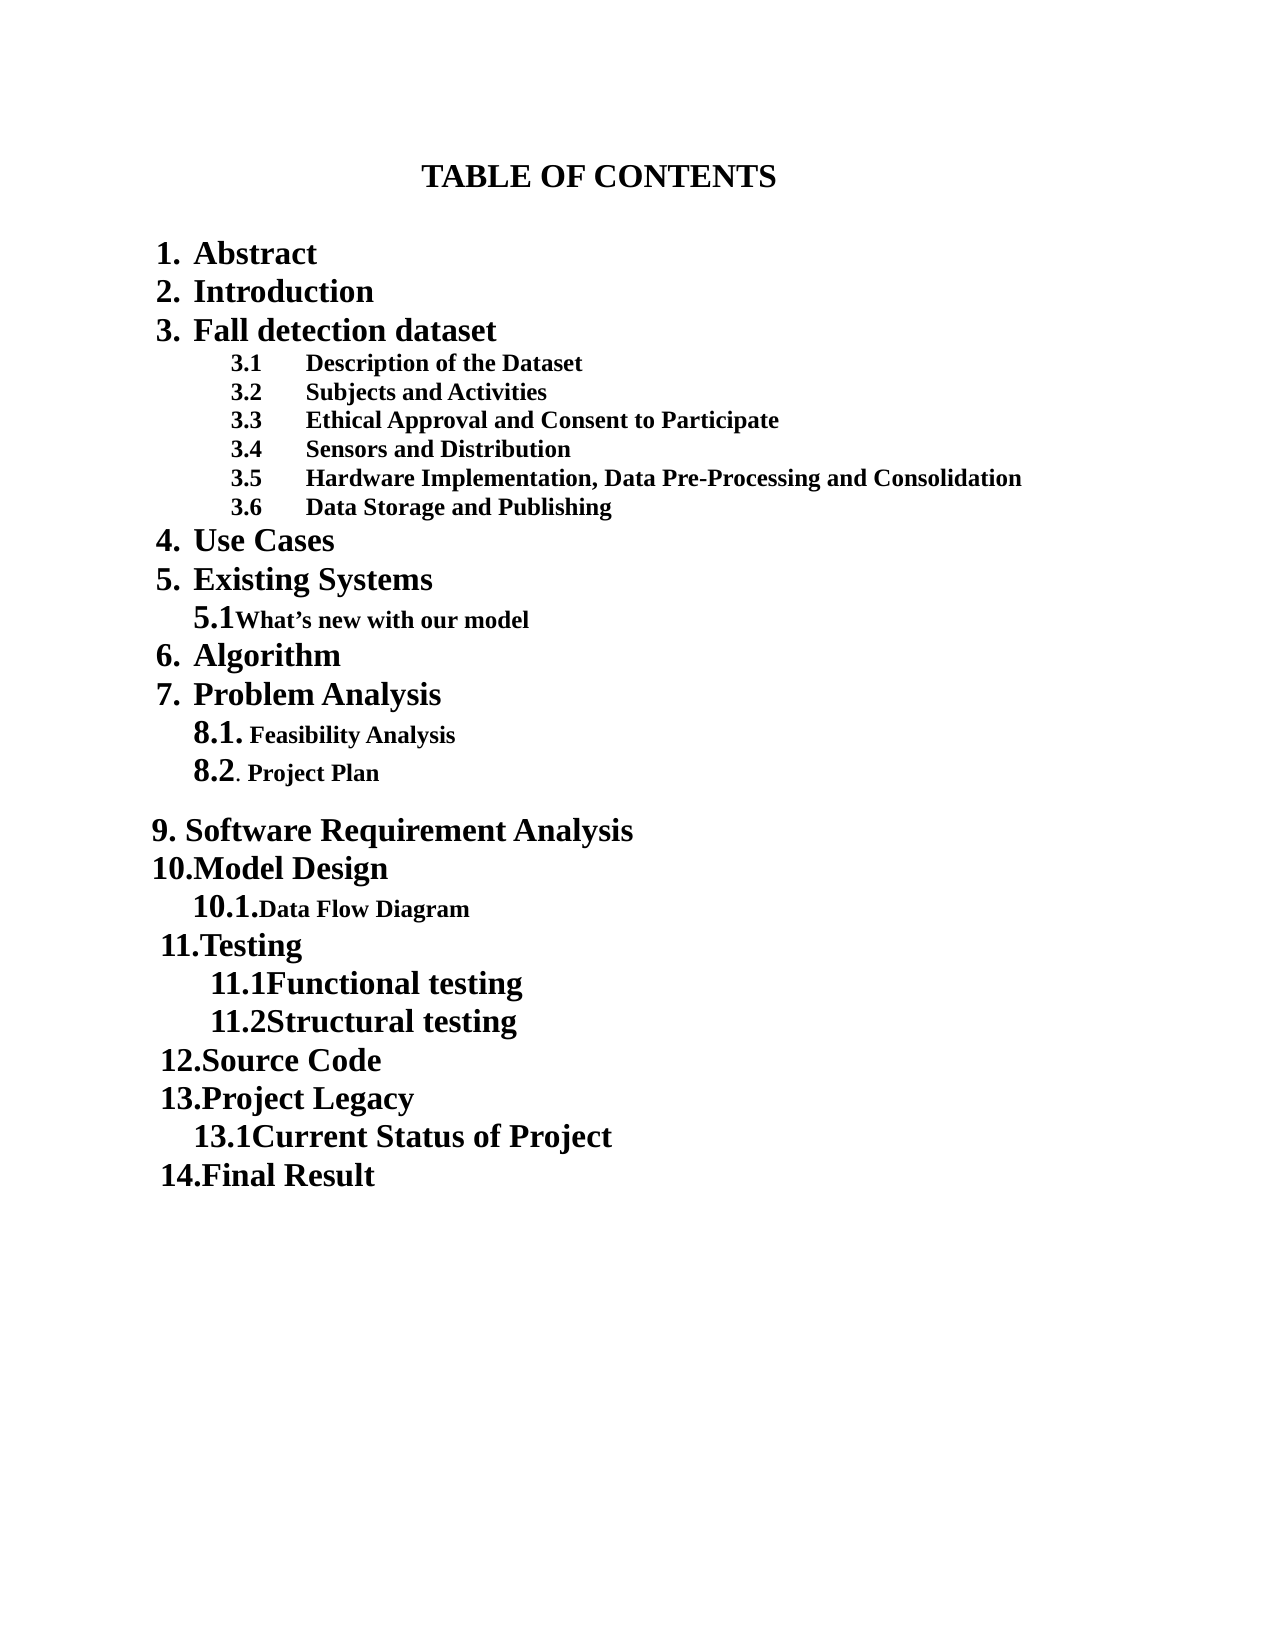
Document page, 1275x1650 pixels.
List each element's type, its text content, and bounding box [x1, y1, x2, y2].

list Hardware Implementation, Data Pre-Processing and Consolidation [231, 463, 1080, 492]
list Subjects and Activities [231, 377, 1080, 406]
text 10.Model Design [118, 848, 1080, 886]
list Ethical Approval and Consent to Participate [231, 406, 1080, 434]
text TABLE OF CONTENTS [118, 156, 1080, 195]
text 11.Testing [118, 925, 1080, 963]
list 5.1What’s new with our model [193, 597, 1157, 636]
list Introduction [156, 271, 1080, 310]
list Sensors and Distribution [231, 434, 1080, 463]
list Use Cases [156, 521, 1080, 559]
text 14.Final Result [118, 1155, 1080, 1193]
text 12.Source Code [118, 1040, 1080, 1078]
list Existing Systems [156, 559, 1080, 597]
text 10.1.Data Flow Diagram [118, 886, 1080, 925]
list Abstract [156, 233, 1080, 271]
text 13.1Current Status of Project [118, 1116, 1080, 1155]
list Problem Analysis [156, 674, 1080, 712]
list Data Storage and Publishing [231, 492, 1080, 521]
list Algorithm [156, 636, 1080, 674]
list 8.2. Project Plan [193, 751, 1080, 789]
list 8.1. Feasibility Analysis [193, 712, 1080, 751]
text 9. Software Requirement Analysis [118, 810, 1080, 848]
text 11.1Functional testing [118, 963, 1080, 1001]
text 11.2Structural testing [118, 1001, 1080, 1040]
list Fall detection dataset [156, 310, 1080, 348]
text 13.Project Legacy [118, 1078, 1080, 1116]
list Description of the Dataset [231, 348, 1080, 377]
